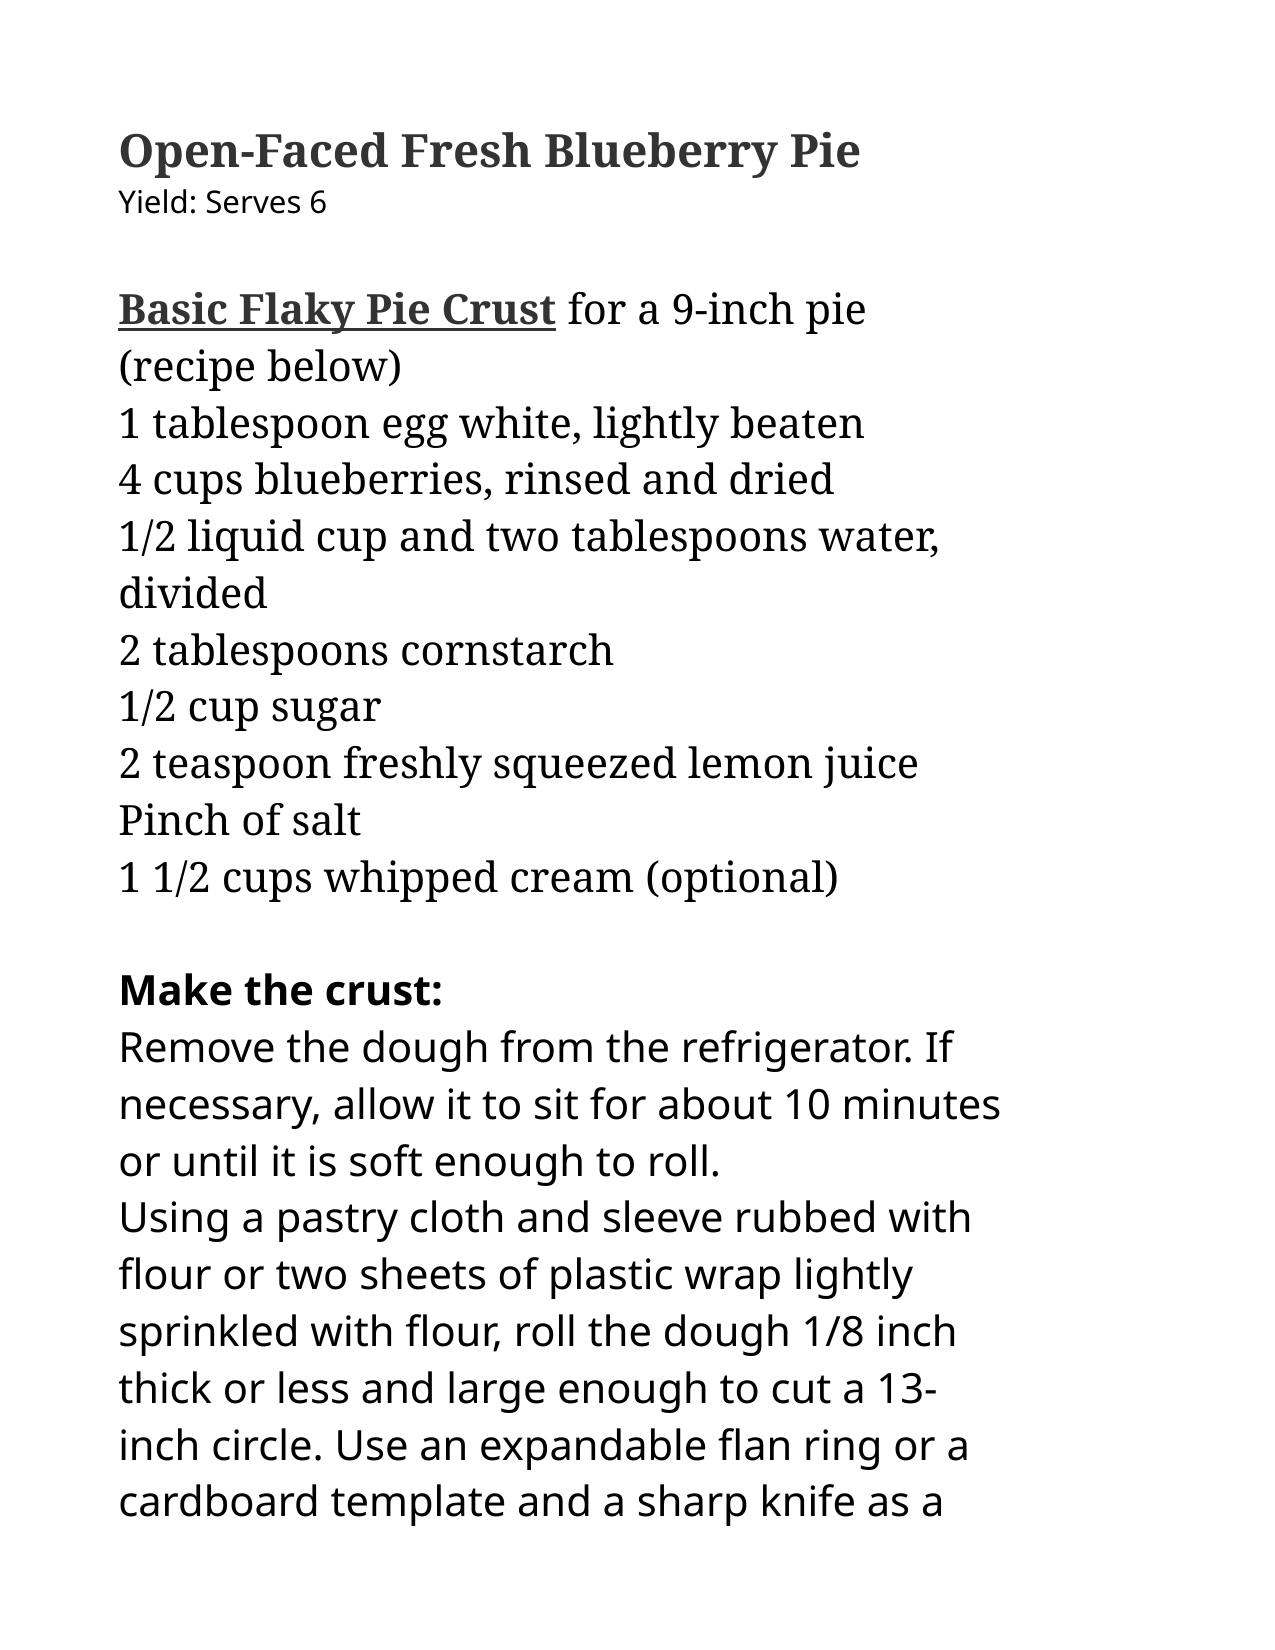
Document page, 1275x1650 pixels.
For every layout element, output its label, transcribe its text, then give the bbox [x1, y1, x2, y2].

text Open-Faced Fresh Blueberry Pie [118, 118, 1157, 181]
table_header Yield: Serves 6 Basic Flaky Pie Crust for a 9-inch pie (recipe below) 1 tablespoon egg white, lightly beaten 4 cups blueberries, rinsed and dried 1/2 liquid cup and two tablespoons water, divided 2 tablespoons cornstarch 1/2 cup sugar 2 teaspoon freshly squeezed lemon juice Pinch of salt 1 1/2 cups whipped cream (optional) Make the crust: Remove the dough from the refrigerator. If necessary, allow it to sit for about 10 minutes or until it is soft enough to roll. Using a pastry cloth and sleeve rubbed with flour or two sheets of plastic wrap lightly sprinkled with flour, roll the dough 1/8 inch thick or less and large enough to cut a 13-inch circle. Use an expandable flan ring or a cardboard template and a sharp knife as a [107, 181, 1018, 1529]
